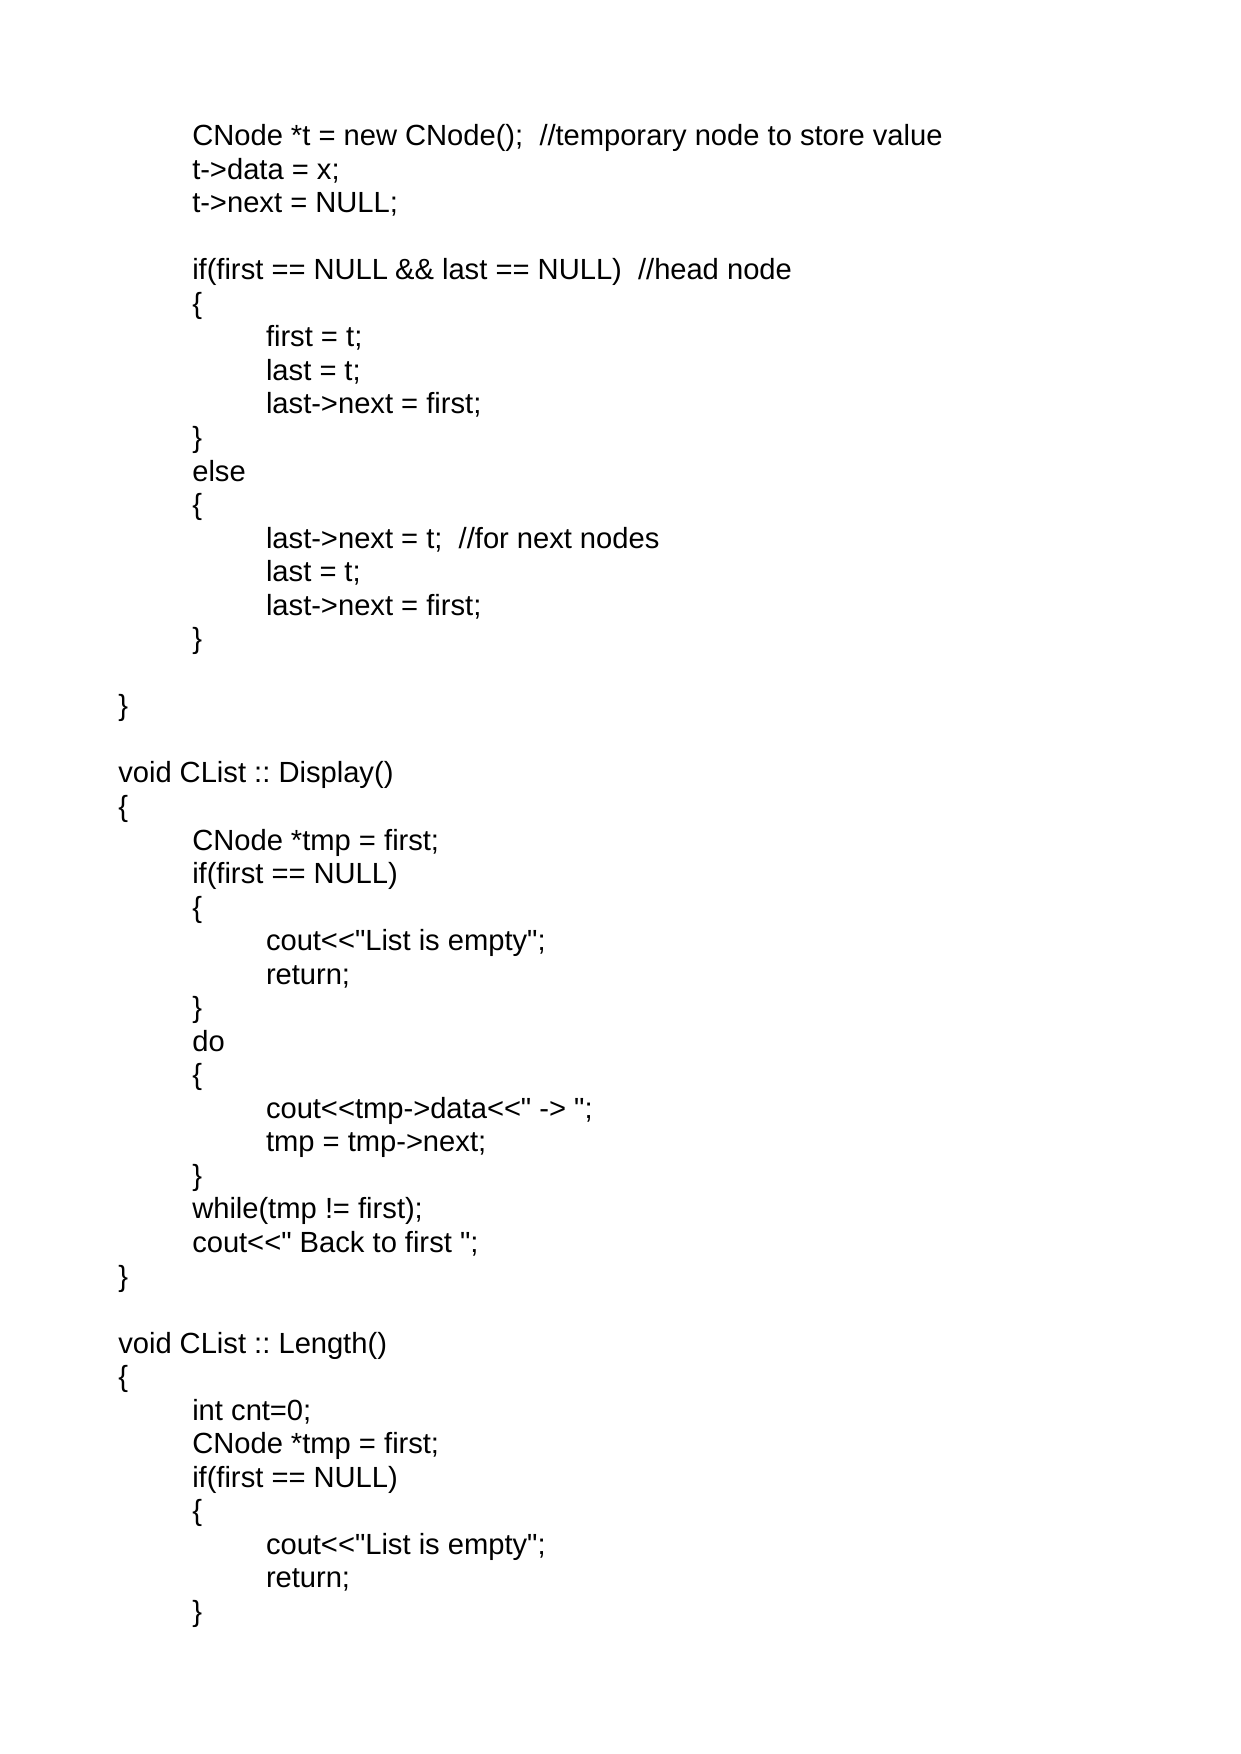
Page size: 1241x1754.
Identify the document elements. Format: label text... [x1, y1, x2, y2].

text } [118, 621, 1122, 655]
text { [118, 1057, 1122, 1091]
text { [118, 1493, 1122, 1527]
text cout<<"List is empty"; [118, 1527, 1122, 1560]
text cout<<"List is empty"; [118, 923, 1122, 957]
text { [118, 1359, 1122, 1393]
text { [118, 487, 1122, 521]
text last->next = t; //for next nodes [118, 521, 1122, 554]
text void CList :: Length() [118, 1326, 1122, 1359]
text CNode *t = new CNode(); //temporary node to store value [118, 118, 1122, 152]
text if(first == NULL) [118, 1460, 1122, 1493]
text first = t; [118, 319, 1122, 353]
text cout<<tmp->data<<" -> "; [118, 1091, 1122, 1124]
text last = t; [118, 353, 1122, 386]
text return; [118, 1560, 1122, 1594]
text while(tmp != first); [118, 1191, 1122, 1225]
text else [118, 453, 1122, 487]
text } [118, 1158, 1122, 1191]
text last = t; [118, 554, 1122, 588]
text int cnt=0; [118, 1393, 1122, 1426]
text } [118, 1594, 1122, 1627]
text if(first == NULL) [118, 856, 1122, 889]
text do [118, 1024, 1122, 1057]
text { [118, 286, 1122, 319]
text if(first == NULL && last == NULL) //head node [118, 252, 1122, 286]
text void CList :: Display() [118, 755, 1122, 789]
text } [118, 1258, 1122, 1292]
text CNode *tmp = first; [118, 1426, 1122, 1460]
text { [118, 789, 1122, 822]
text t->data = x; [118, 152, 1122, 185]
text t->next = NULL; [118, 185, 1122, 219]
text tmp = tmp->next; [118, 1124, 1122, 1158]
text } [118, 990, 1122, 1024]
text cout<<" Back to first "; [118, 1225, 1122, 1258]
text last->next = first; [118, 386, 1122, 420]
text CNode *tmp = first; [118, 822, 1122, 856]
text return; [118, 957, 1122, 990]
text last->next = first; [118, 588, 1122, 621]
text { [118, 889, 1122, 923]
text } [118, 688, 1122, 722]
text } [118, 420, 1122, 453]
